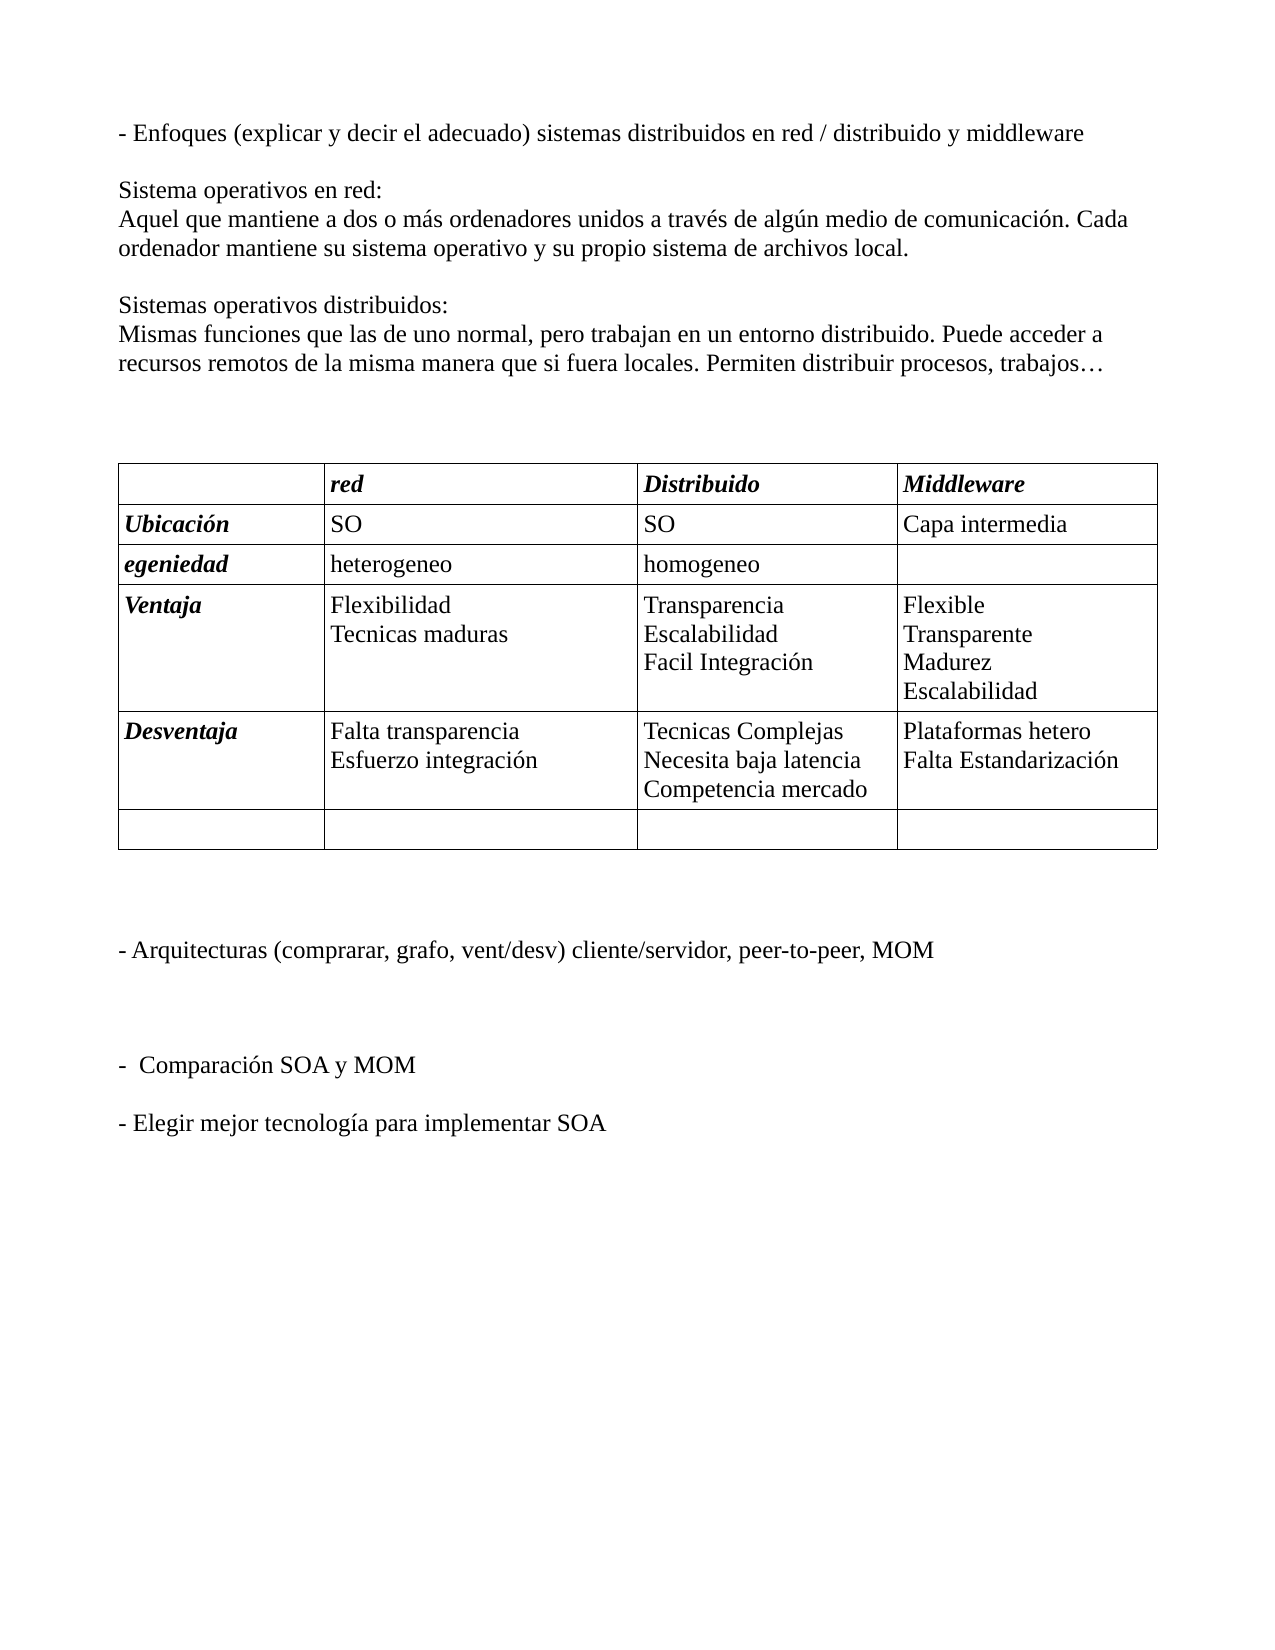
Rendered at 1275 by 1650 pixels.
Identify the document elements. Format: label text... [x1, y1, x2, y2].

table_cell [898, 810, 1157, 849]
table_header [119, 464, 324, 503]
table_cell SO [325, 505, 637, 544]
table_cell Flexible Transparente Madurez Escalabilidad [898, 585, 1157, 711]
table_cell Falta transparencia Esfuerzo integración [325, 712, 637, 808]
table_header Distribuido [638, 464, 897, 503]
table_header red [325, 464, 637, 503]
table_cell Capa intermedia [898, 505, 1157, 544]
text Aquel que mantiene a dos o más ordenadores unidos a través de algún medio de comunicación. Cada ordenador mantiene su sistema operativo y su propio sistema de archivos local. [118, 204, 1157, 262]
table_cell heterogeneo [325, 545, 637, 584]
table_cell [119, 810, 324, 849]
text - Arquitecturas (comprarar, grafo, vent/desv) cliente/servidor, peer-to-peer, MOM [118, 935, 1157, 964]
text - Comparación SOA y MOM [118, 1050, 1157, 1079]
table_cell [638, 810, 897, 849]
table_cell Ubicación [119, 505, 324, 544]
table_cell Ventaja [119, 585, 324, 711]
table_cell egeniedad [119, 545, 324, 584]
text - Enfoques (explicar y decir el adecuado) sistemas distribuidos en red / distribuido y middleware [118, 118, 1157, 147]
table_cell homogeneo [638, 545, 897, 584]
table_cell Plataformas hetero Falta Estandarización [898, 712, 1157, 808]
table_header Middleware [898, 464, 1157, 503]
text Mismas funciones que las de uno normal, pero trabajan en un entorno distribuido. Puede acceder a recursos remotos de la misma manera que si fuera locales. Permiten distribuir procesos, trabajos… [118, 319, 1157, 377]
table_cell Tecnicas Complejas Necesita baja latencia Competencia mercado [638, 712, 897, 808]
text - Elegir mejor tecnología para implementar SOA [118, 1108, 1157, 1136]
table_cell Transparencia Escalabilidad Facil Integración [638, 585, 897, 711]
table_cell [325, 810, 637, 849]
table_cell [898, 545, 1157, 584]
table_cell Desventaja [119, 712, 324, 808]
text Sistema operativos en red: [118, 176, 1157, 204]
table_cell Flexibilidad Tecnicas maduras [325, 585, 637, 711]
table_cell SO [638, 505, 897, 544]
text Sistemas operativos distribuidos: [118, 291, 1157, 319]
